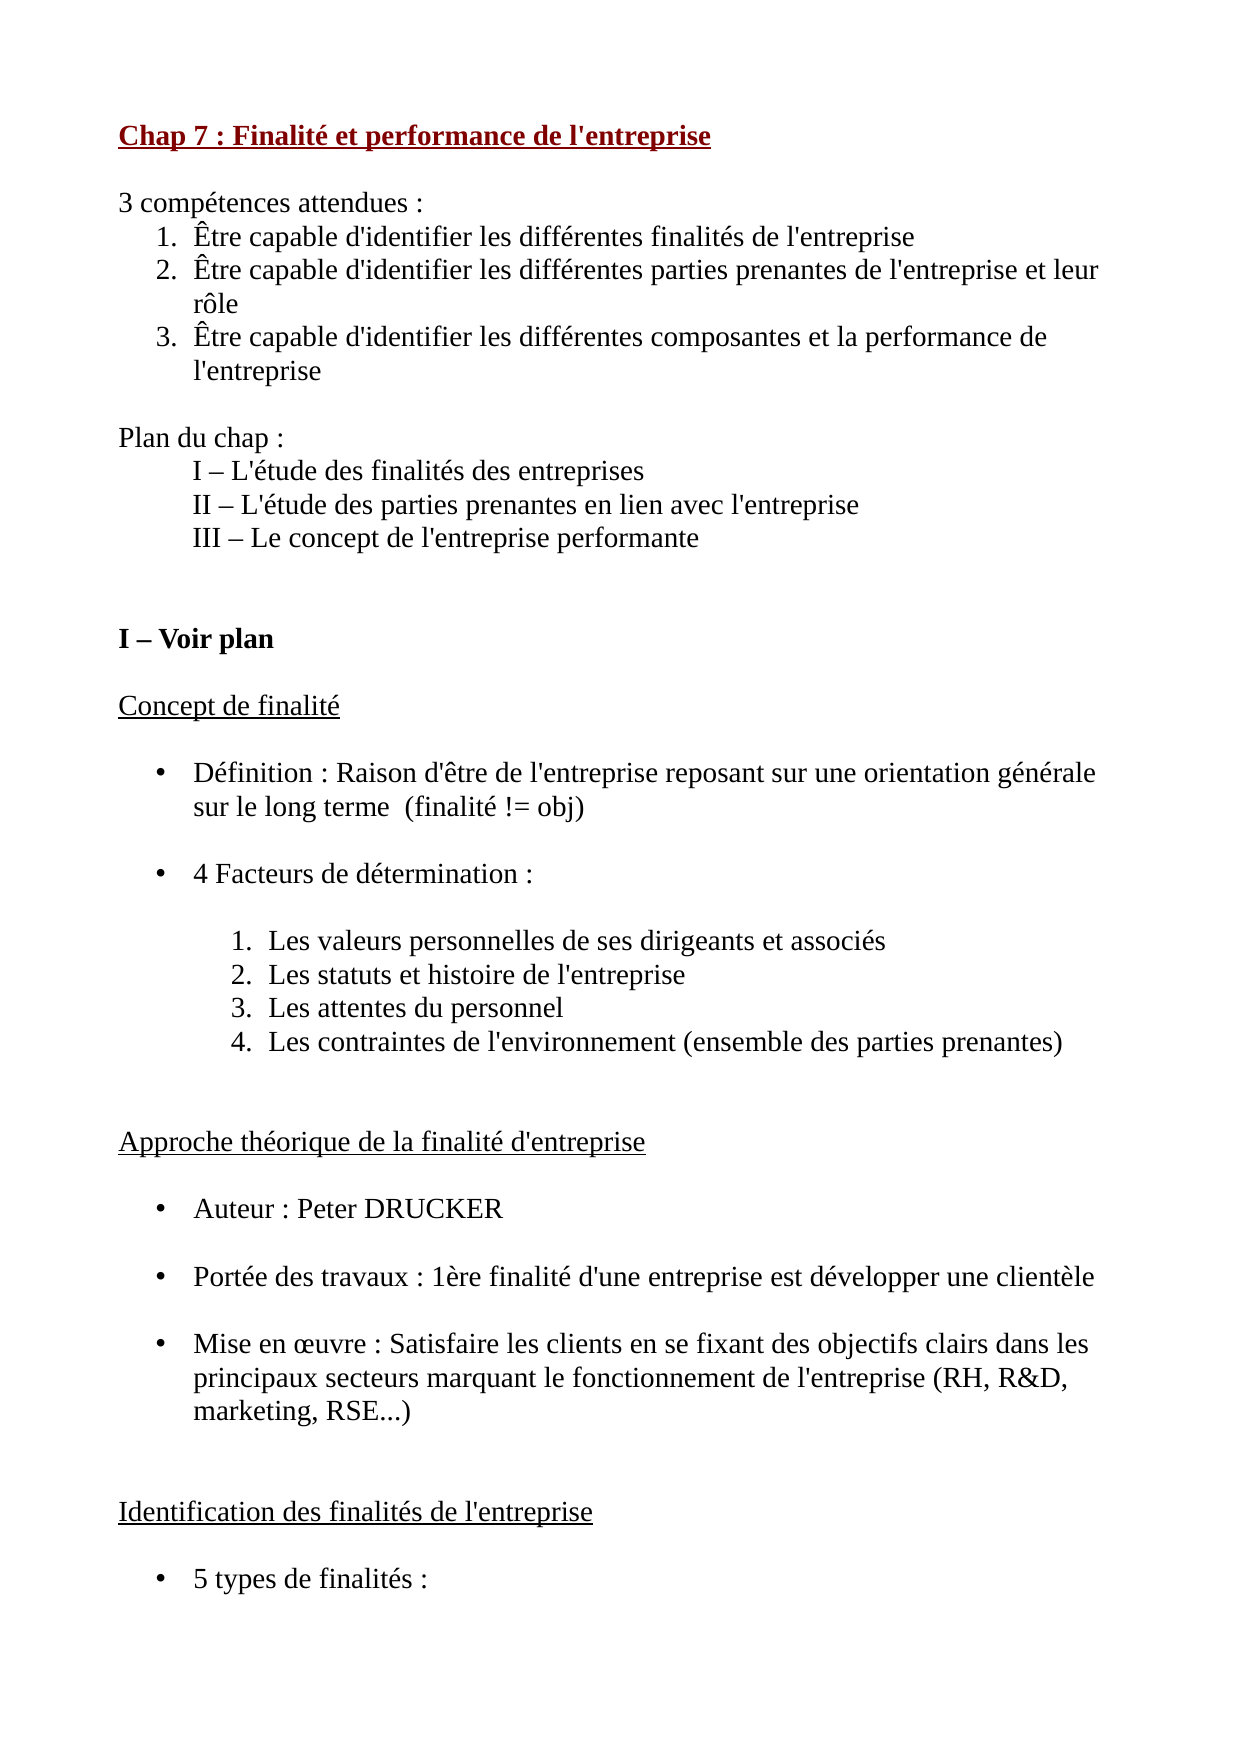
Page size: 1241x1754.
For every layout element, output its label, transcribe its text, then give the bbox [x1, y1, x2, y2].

text Concept de finalité [118, 688, 1122, 722]
text Approche théorique de la finalité d'entreprise [118, 1124, 1122, 1158]
list Portée des travaux : 1ère finalité d'une entreprise est développer une clientèle [156, 1259, 1122, 1292]
list Les attentes du personnel [231, 990, 1122, 1024]
text III – Le concept de l'entreprise performante [118, 521, 1122, 554]
list Les valeurs personnelles de ses dirigeants et associés [231, 923, 1122, 957]
list Être capable d'identifier les différentes parties prenantes de l'entreprise et leur rôle [156, 252, 1122, 319]
list Être capable d'identifier les différentes finalités de l'entreprise [156, 219, 1122, 252]
text Identification des finalités de l'entreprise [118, 1494, 1122, 1527]
list Mise en œuvre : Satisfaire les clients en se fixant des objectifs clairs dans les principaux secteurs marquant le fonctionnement de l'entreprise (RH, R&D, marketing, RSE...) [156, 1326, 1122, 1427]
list Auteur : Peter DRUCKER [156, 1192, 1122, 1225]
list Les contraintes de l'environnement (ensemble des parties prenantes) [231, 1024, 1122, 1057]
text II – L'étude des parties prenantes en lien avec l'entreprise [118, 487, 1122, 521]
text I – L'étude des finalités des entreprises [118, 453, 1122, 487]
list Définition : Raison d'être de l'entreprise reposant sur une orientation générale sur le long terme (finalité != obj) [156, 755, 1122, 823]
text Plan du chap : [118, 420, 1122, 453]
text Chap 7 : Finalité et performance de l'entreprise [118, 118, 1122, 152]
text I – Voir plan [118, 621, 1122, 655]
list Les statuts et histoire de l'entreprise [231, 957, 1122, 990]
list 5 types de finalités : [156, 1561, 1122, 1594]
text 3 compétences attendues : [118, 185, 1122, 219]
list 4 Facteurs de détermination : [156, 856, 1122, 890]
list Être capable d'identifier les différentes composantes et la performance de l'entreprise [156, 319, 1122, 386]
